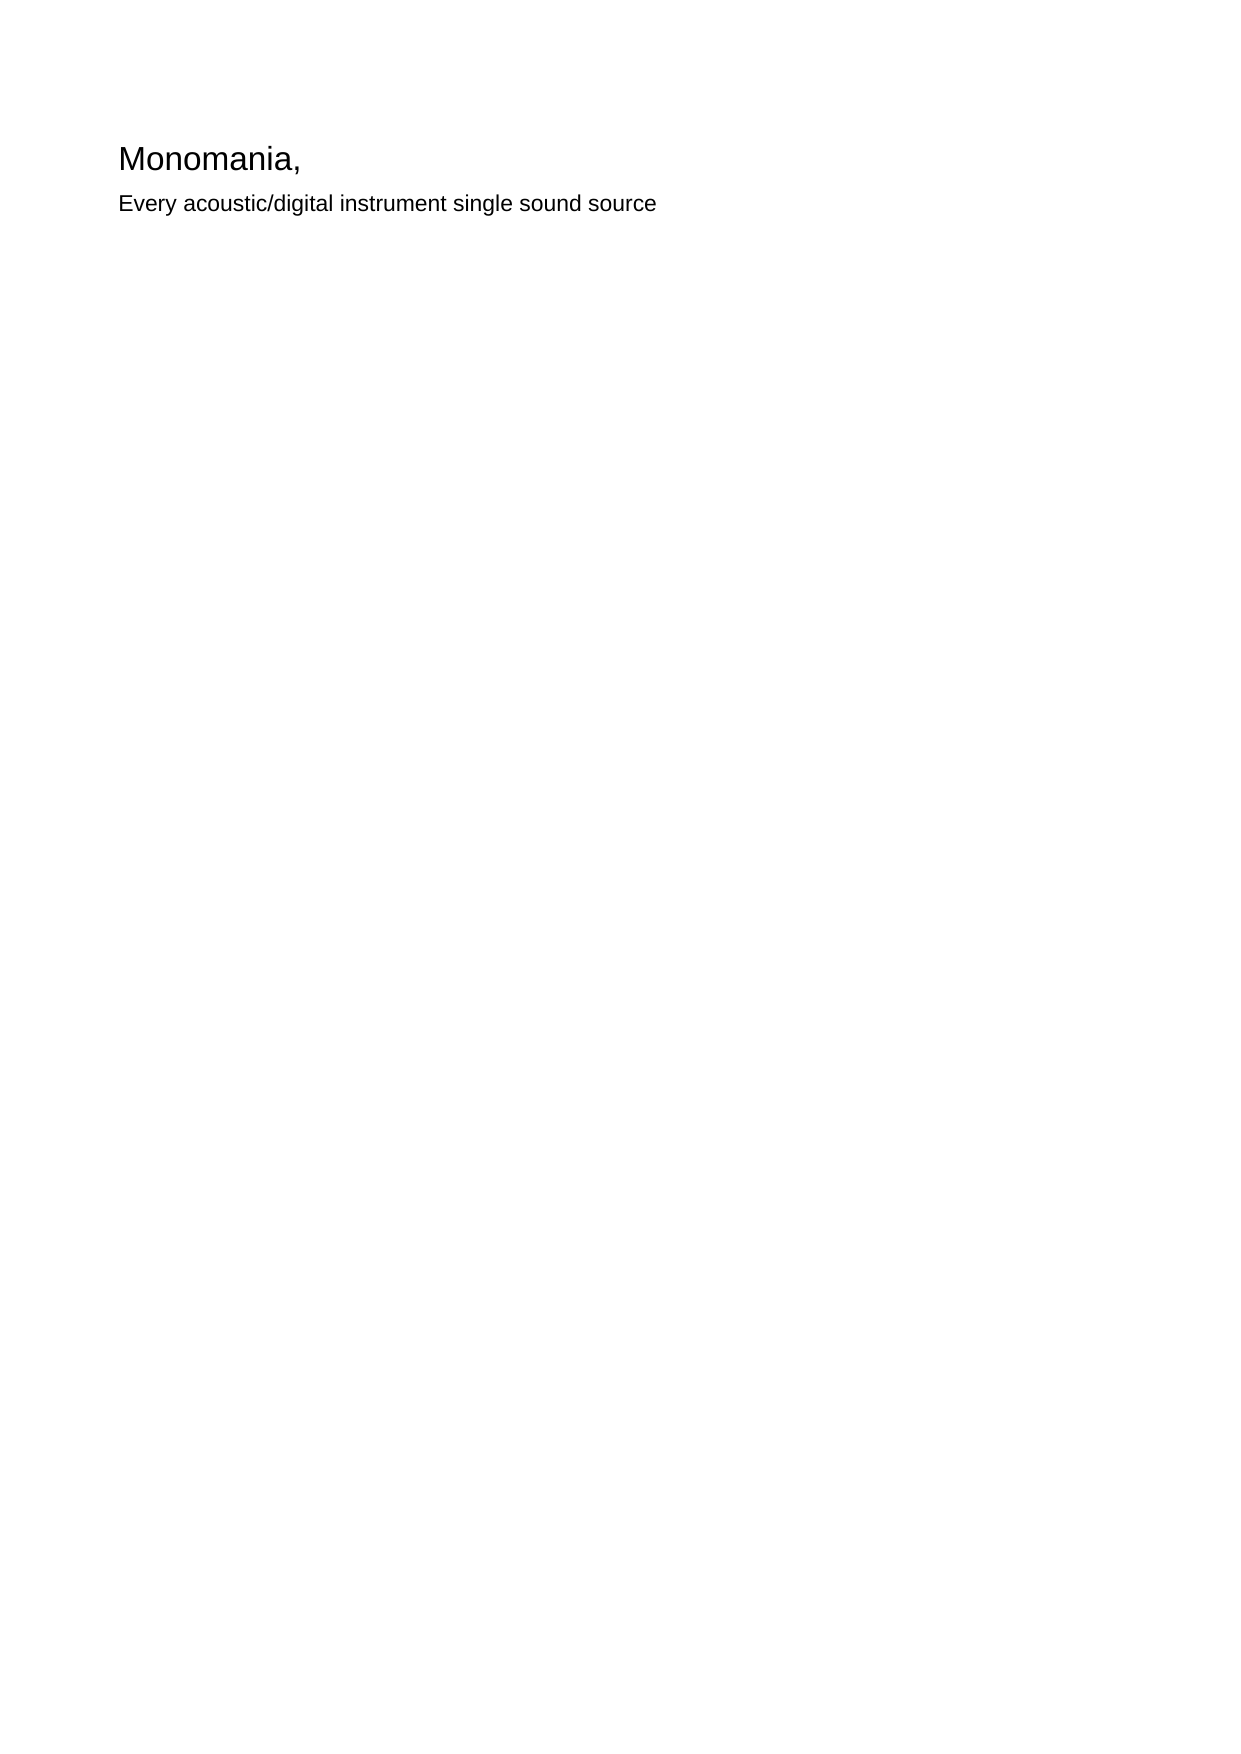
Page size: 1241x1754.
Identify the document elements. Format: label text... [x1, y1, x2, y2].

subtitle Monomania, [118, 139, 1122, 177]
text Every acoustic/digital instrument single sound source [118, 190, 1122, 216]
